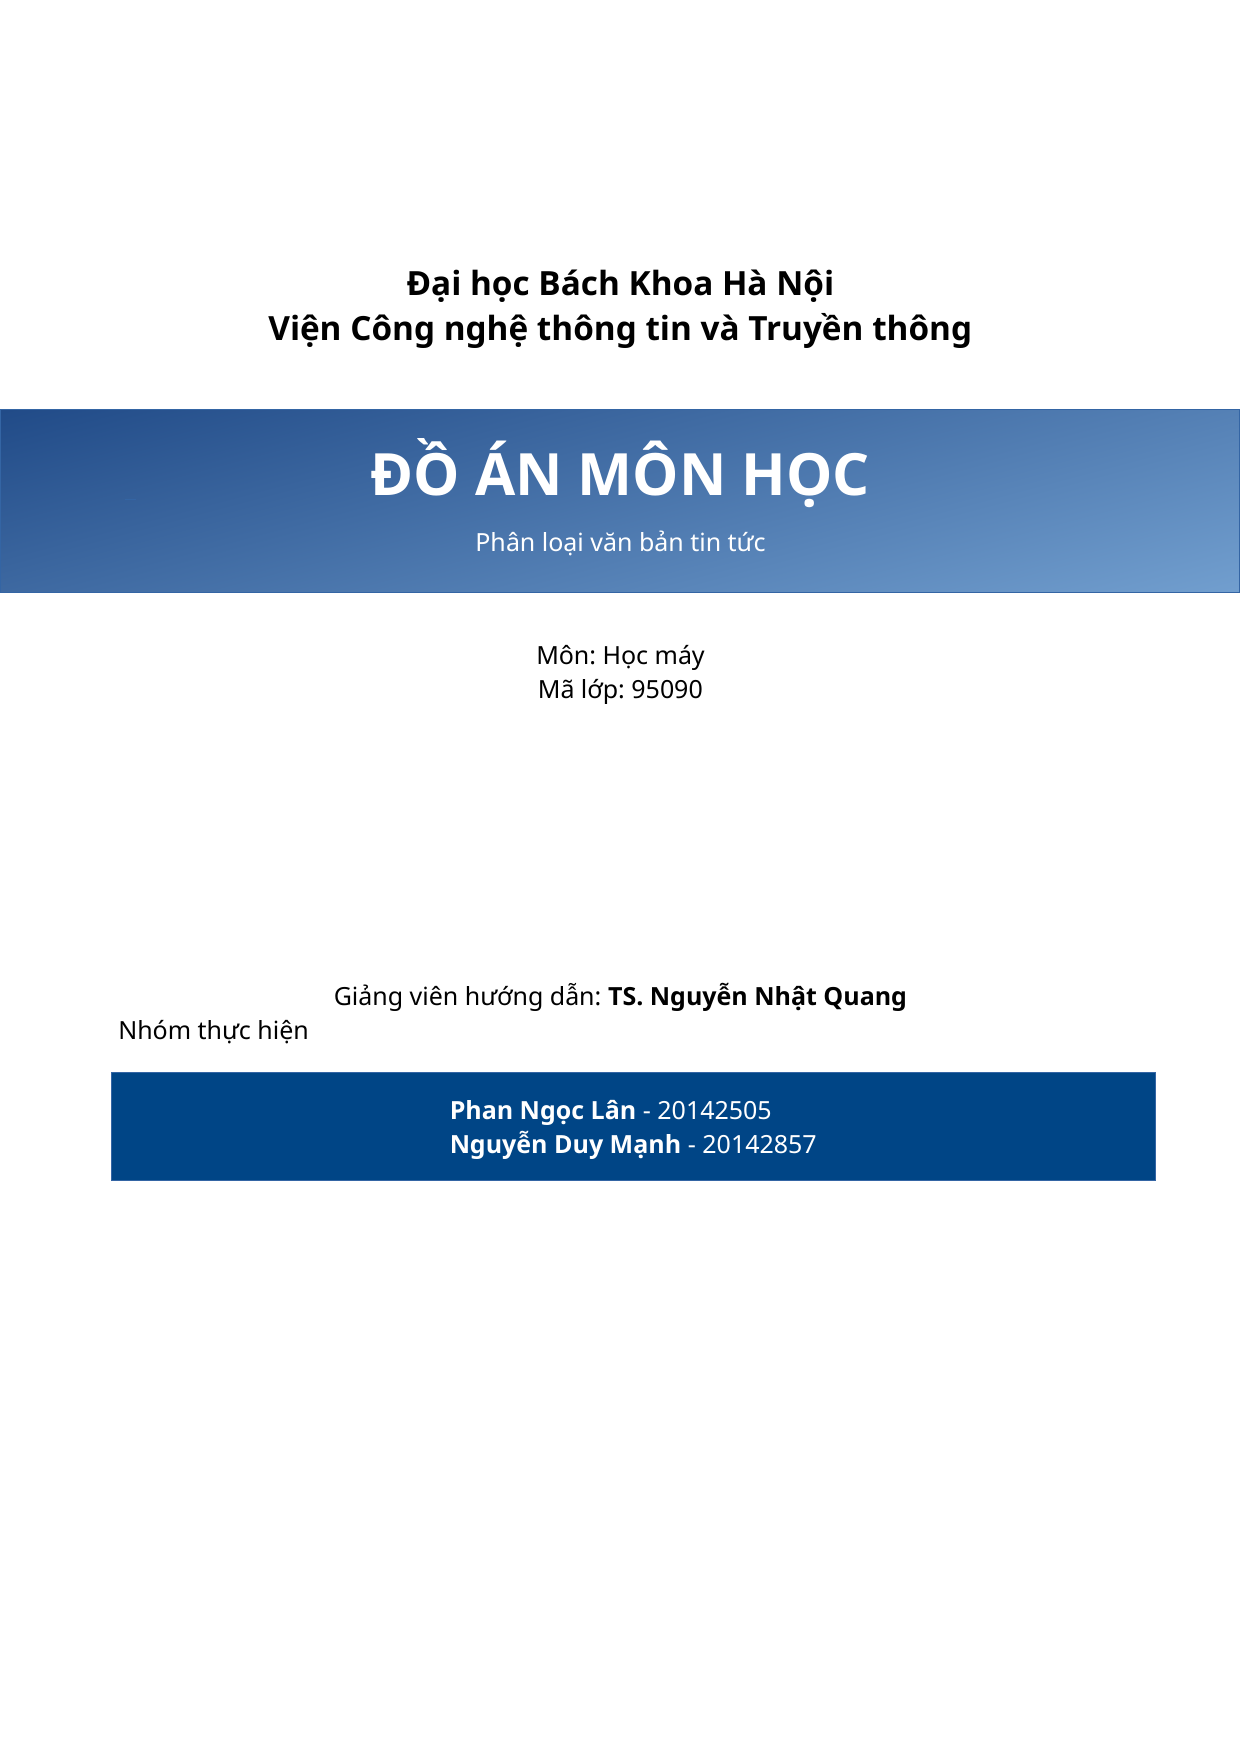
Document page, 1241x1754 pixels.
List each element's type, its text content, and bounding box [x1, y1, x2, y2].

text Môn: Học máy [118, 638, 1122, 672]
text Viện Công nghệ thông tin và Truyền thông [118, 305, 1122, 350]
text Giảng viên hướng dẫn: TS. Nguyễn Nhật Quang [118, 978, 1122, 1012]
text Nhóm thực hiện [118, 1012, 1122, 1047]
text Đại học Bách Khoa Hà Nội [118, 259, 1122, 305]
text Mã lớp: 95090 [118, 672, 1122, 706]
